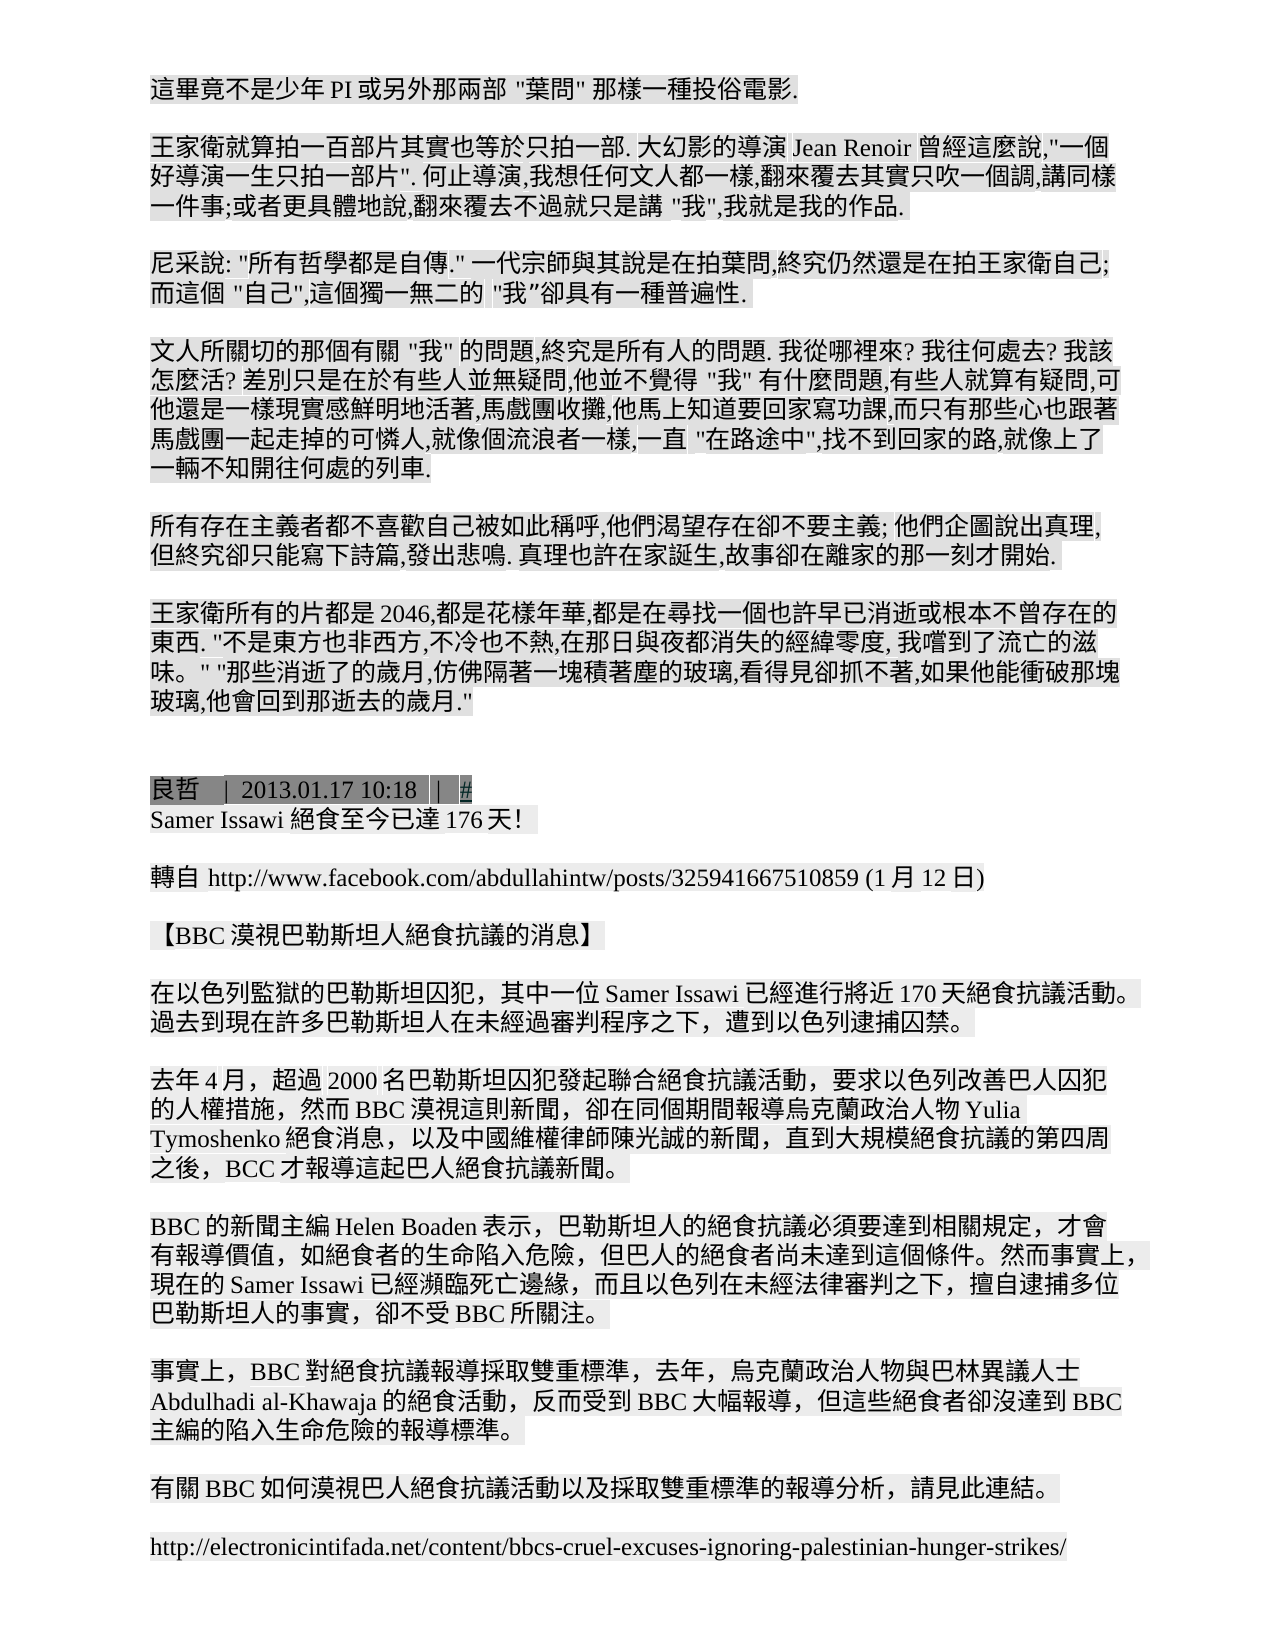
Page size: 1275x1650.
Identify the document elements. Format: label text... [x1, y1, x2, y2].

text 良哲 | 2013.01.17 10:18 | # [150, 775, 1125, 805]
text Samer Issawi 絕食至今已達176天！ 轉自 http://www.facebook.com/abdullahintw/posts/325941667510859 (1月12日) 【BBC漠視巴勒斯坦人絕食抗議的消息】 在以色列監獄的巴勒斯坦囚犯，其中一位Samer Issawi已經進行將近170天絕食抗議活動。過去到現在許多巴勒斯坦人在未經過審判程序之下，遭到以色列逮捕囚禁。 去年4月，超過2000名巴勒斯坦囚犯發起聯合絕食抗議活動，要求以色列改善巴人囚犯的人權措施，然而BBC漠視這則新聞，卻在同個期間報導烏克蘭政治人物Yulia Tymoshenko絕食消息，以及中國維權律師陳光誠的新聞，直到大規模絕食抗議的第四周之後，BCC才報導這起巴人絕食抗議新聞。 BBC的新聞主編Helen Boaden表示，巴勒斯坦人的絕食抗議必須要達到相關規定，才會有報導價值，如絕食者的生命陷入危險，但巴人的絕食者尚未達到這個條件。然而事實上，現在的Samer Issawi已經瀕臨死亡邊緣，而且以色列在未經法律審判之下，擅自逮捕多位巴勒斯坦人的事實，卻不受BBC所關注。 事實上，BBC對絕食抗議報導採取雙重標準，去年，烏克蘭政治人物與巴林異議人士Abdulhadi al-Khawaja的絕食活動，反而受到BBC大幅報導，但這些絕食者卻沒達到BBC主編的陷入生命危險的報導標準。 有關BBC如何漠視巴人絕食抗議活動以及採取雙重標準的報導分析，請見此連結。 http://electronicintifada.net/content/bbcs-cruel-excuses-ignoring-palestinian-hunger-strikes/12072 [150, 805, 1125, 1561]
text 這畢竟不是少年PI或另外那兩部 "葉問" 那樣一種投俗電影. 王家衛就算拍一百部片其實也等於只拍一部. 大幻影的導演Jean Renoir 曾經這麼說,"一個好導演一生只拍一部片". 何止導演,我想任何文人都一樣,翻來覆去其實只吹一個調,講同樣一件事;或者更具體地說,翻來覆去不過就只是講 "我",我就是我的作品. 尼采說: "所有哲學都是自傳." 一代宗師與其說是在拍葉問,終究仍然還是在拍王家衛自己;而這個 "自己",這個獨一無二的 "我”卻具有一種普遍性. 文人所關切的那個有關 "我" 的問題,終究是所有人的問題. 我從哪裡來? 我往何處去? 我該怎麼活? 差別只是在於有些人並無疑問,他並不覺得 "我" 有什麼問題,有些人就算有疑問,可他還是一樣現實感鮮明地活著,馬戲團收攤,他馬上知道要回家寫功課,而只有那些心也跟著馬戲團一起走掉的可憐人,就像個流浪者一樣,一直 "在路途中",找不到回家的路,就像上了一輛不知開往何處的列車. 所有存在主義者都不喜歡自己被如此稱呼,他們渴望存在卻不要主義; 他們企圖說出真理,但終究卻只能寫下詩篇,發出悲鳴. 真理也許在家誕生,故事卻在離家的那一刻才開始. 王家衛所有的片都是2046,都是花樣年華,都是在尋找一個也許早已消逝或根本不曾存在的東西. "不是東方也非西方,不冷也不熱,在那日與夜都消失的經緯零度, 我嚐到了流亡的滋味。" "那些消逝了的歲月,仿佛隔著一塊積著塵的玻璃,看得見卻抓不著,如果他能衝破那塊玻璃,他會回到那逝去的歲月." [150, 75, 1125, 750]
